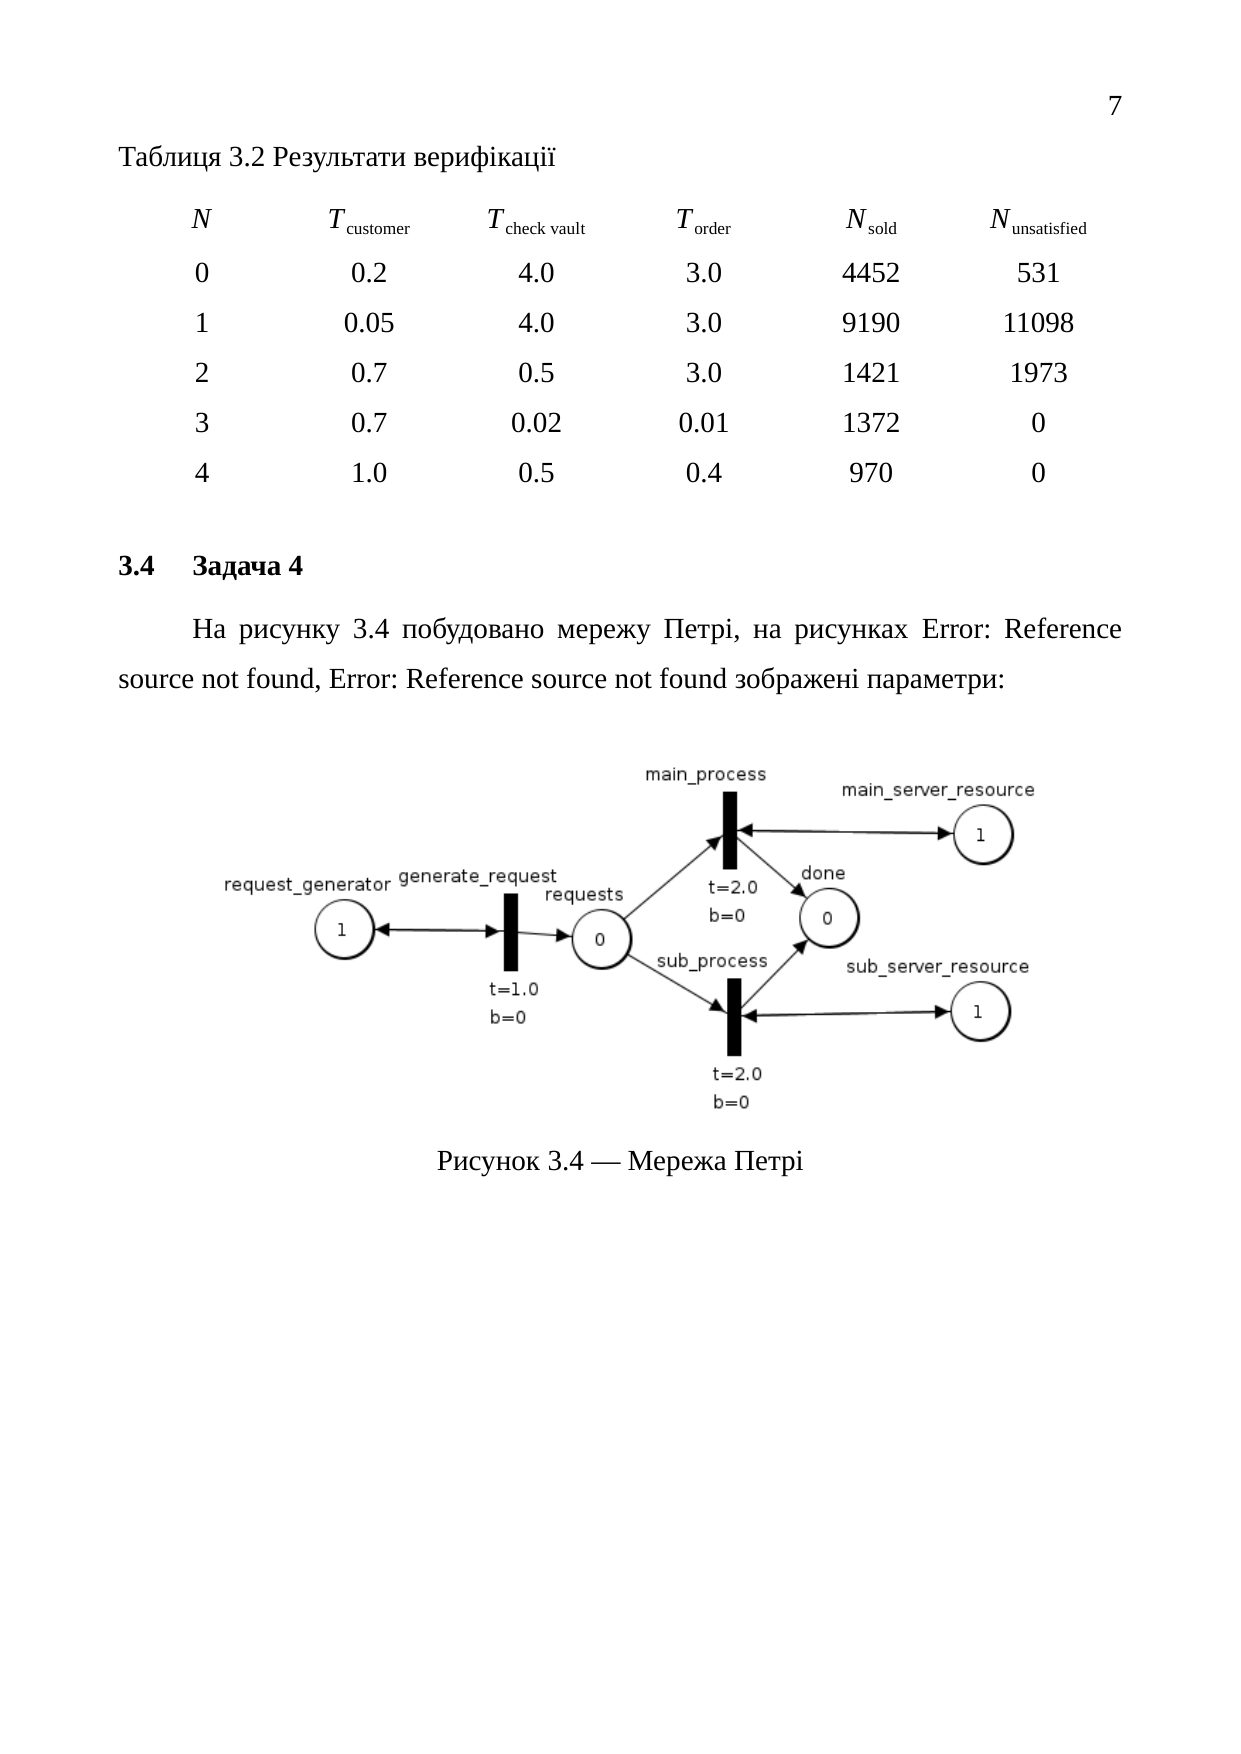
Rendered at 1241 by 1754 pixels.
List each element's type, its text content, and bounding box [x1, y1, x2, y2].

table_cell 0.02 [453, 405, 620, 456]
text Рисунок 3.4 — Мережа Петрі [197, 1127, 1043, 1176]
subtitle Задача 4 [118, 548, 1122, 582]
table_header [955, 202, 1122, 255]
table_cell 4 [118, 456, 285, 506]
table_cell 0.7 [285, 355, 453, 405]
table_cell 11098 [955, 305, 1122, 355]
table_cell 0.5 [453, 355, 620, 405]
table_cell 0 [955, 456, 1122, 506]
table_cell 9190 [788, 305, 955, 355]
text На рисунку 3.4 побудовано мережу Петрі, на рисунках 3.5, 3.5 зображені параметри: [118, 611, 1122, 695]
table_cell 0 [118, 255, 285, 305]
table_cell 1421 [788, 355, 955, 405]
table_cell 970 [788, 456, 955, 506]
table_cell 1 [118, 305, 285, 355]
table_header [118, 202, 285, 255]
table_cell 3.0 [620, 355, 787, 405]
table_cell 0.2 [285, 255, 453, 305]
table_cell 0.05 [285, 305, 453, 355]
picture [196, 724, 1044, 1127]
table_cell 0.7 [285, 405, 453, 456]
table_cell 4452 [788, 255, 955, 305]
table_header [788, 202, 955, 255]
table_cell 0.5 [453, 456, 620, 506]
table_cell 0.4 [620, 456, 787, 506]
table_cell 3.0 [620, 305, 787, 355]
table_cell 2 [118, 355, 285, 405]
table_cell 531 [955, 255, 1122, 305]
table_cell 0 [955, 405, 1122, 456]
table_cell 1973 [955, 355, 1122, 405]
table_cell 3 [118, 405, 285, 456]
table_cell 1.0 [285, 456, 453, 506]
table_header [620, 202, 787, 255]
table_header [285, 202, 453, 255]
table_cell 4.0 [453, 255, 620, 305]
table_cell 3.0 [620, 255, 787, 305]
text Таблиця 3.2 Результати верифікації [118, 139, 1122, 172]
table_cell 0.01 [620, 405, 787, 456]
table_cell 1372 [788, 405, 955, 456]
table_cell 4.0 [453, 305, 620, 355]
table_header [453, 202, 620, 255]
